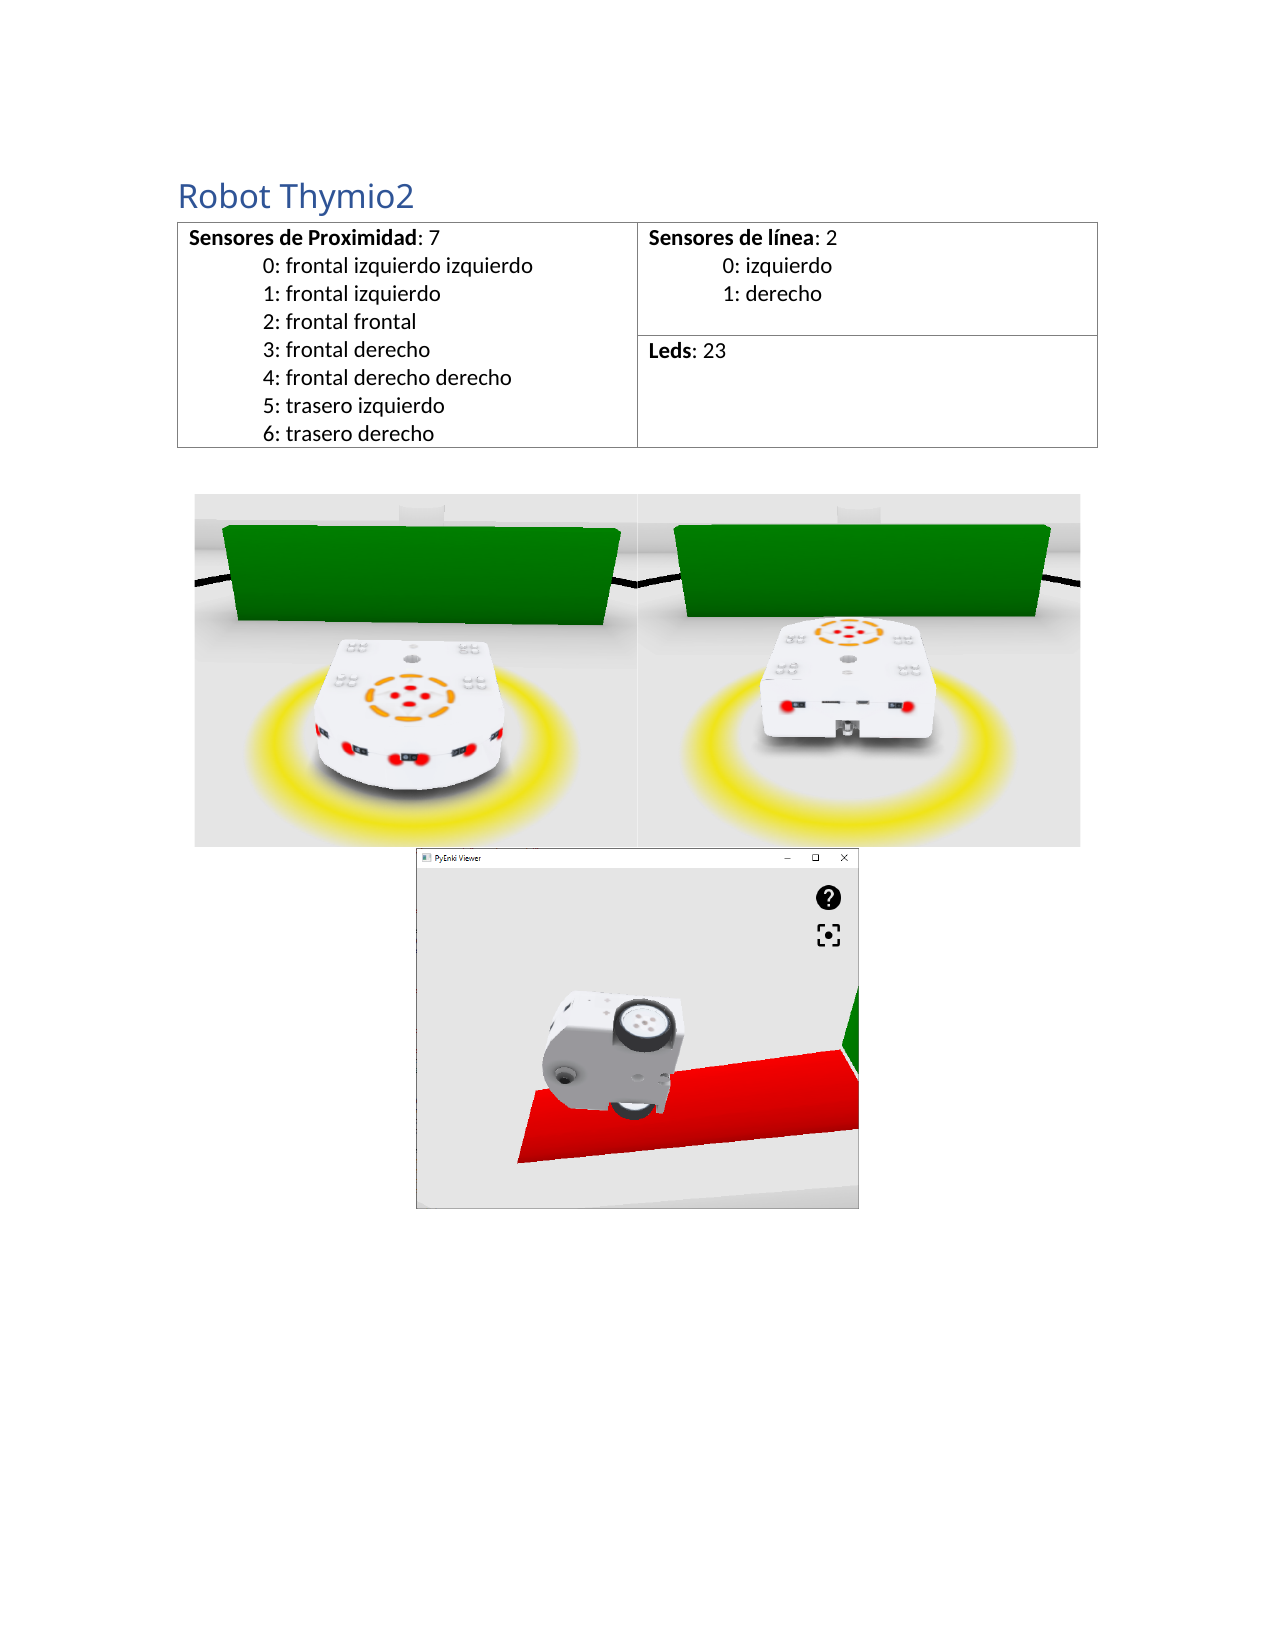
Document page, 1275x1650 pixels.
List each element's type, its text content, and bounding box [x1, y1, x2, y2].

subtitle Robot Thymio2 [177, 173, 1098, 218]
picture [194, 494, 1081, 847]
table_header Sensores de Proximidad: 7 0: frontal izquierdo izquierdo 1: frontal izquierdo 2: frontal frontal 3: frontal derecho 4: frontal derecho derecho 5: trasero izquierdo 6: trasero derecho [178, 223, 637, 447]
picture [416, 848, 859, 1209]
table_cell Leds: 23 [638, 336, 1097, 447]
table_header Sensores de línea: 2 0: izquierdo 1: derecho [638, 223, 1097, 335]
